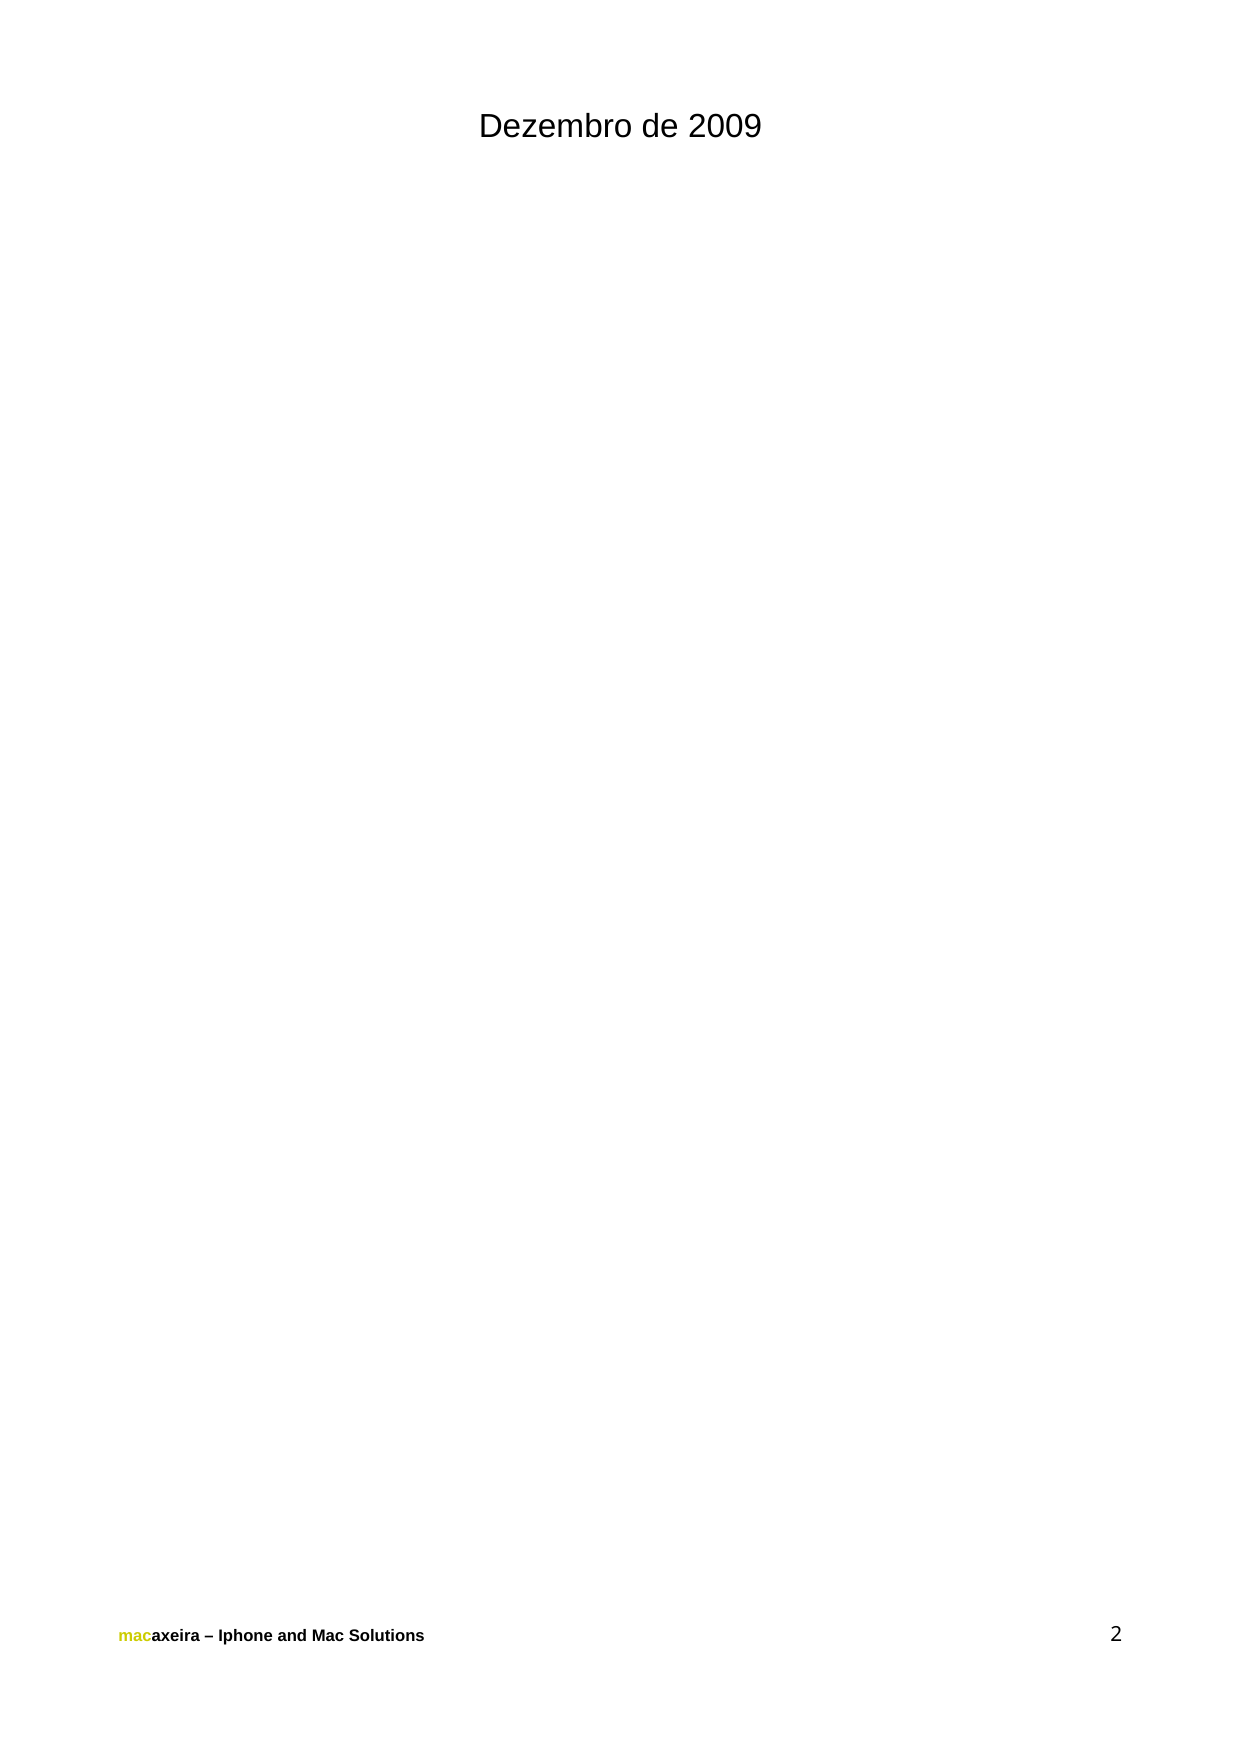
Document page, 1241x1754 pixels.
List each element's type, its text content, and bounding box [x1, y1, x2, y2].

text Dezembro de 2009 [118, 106, 1122, 145]
